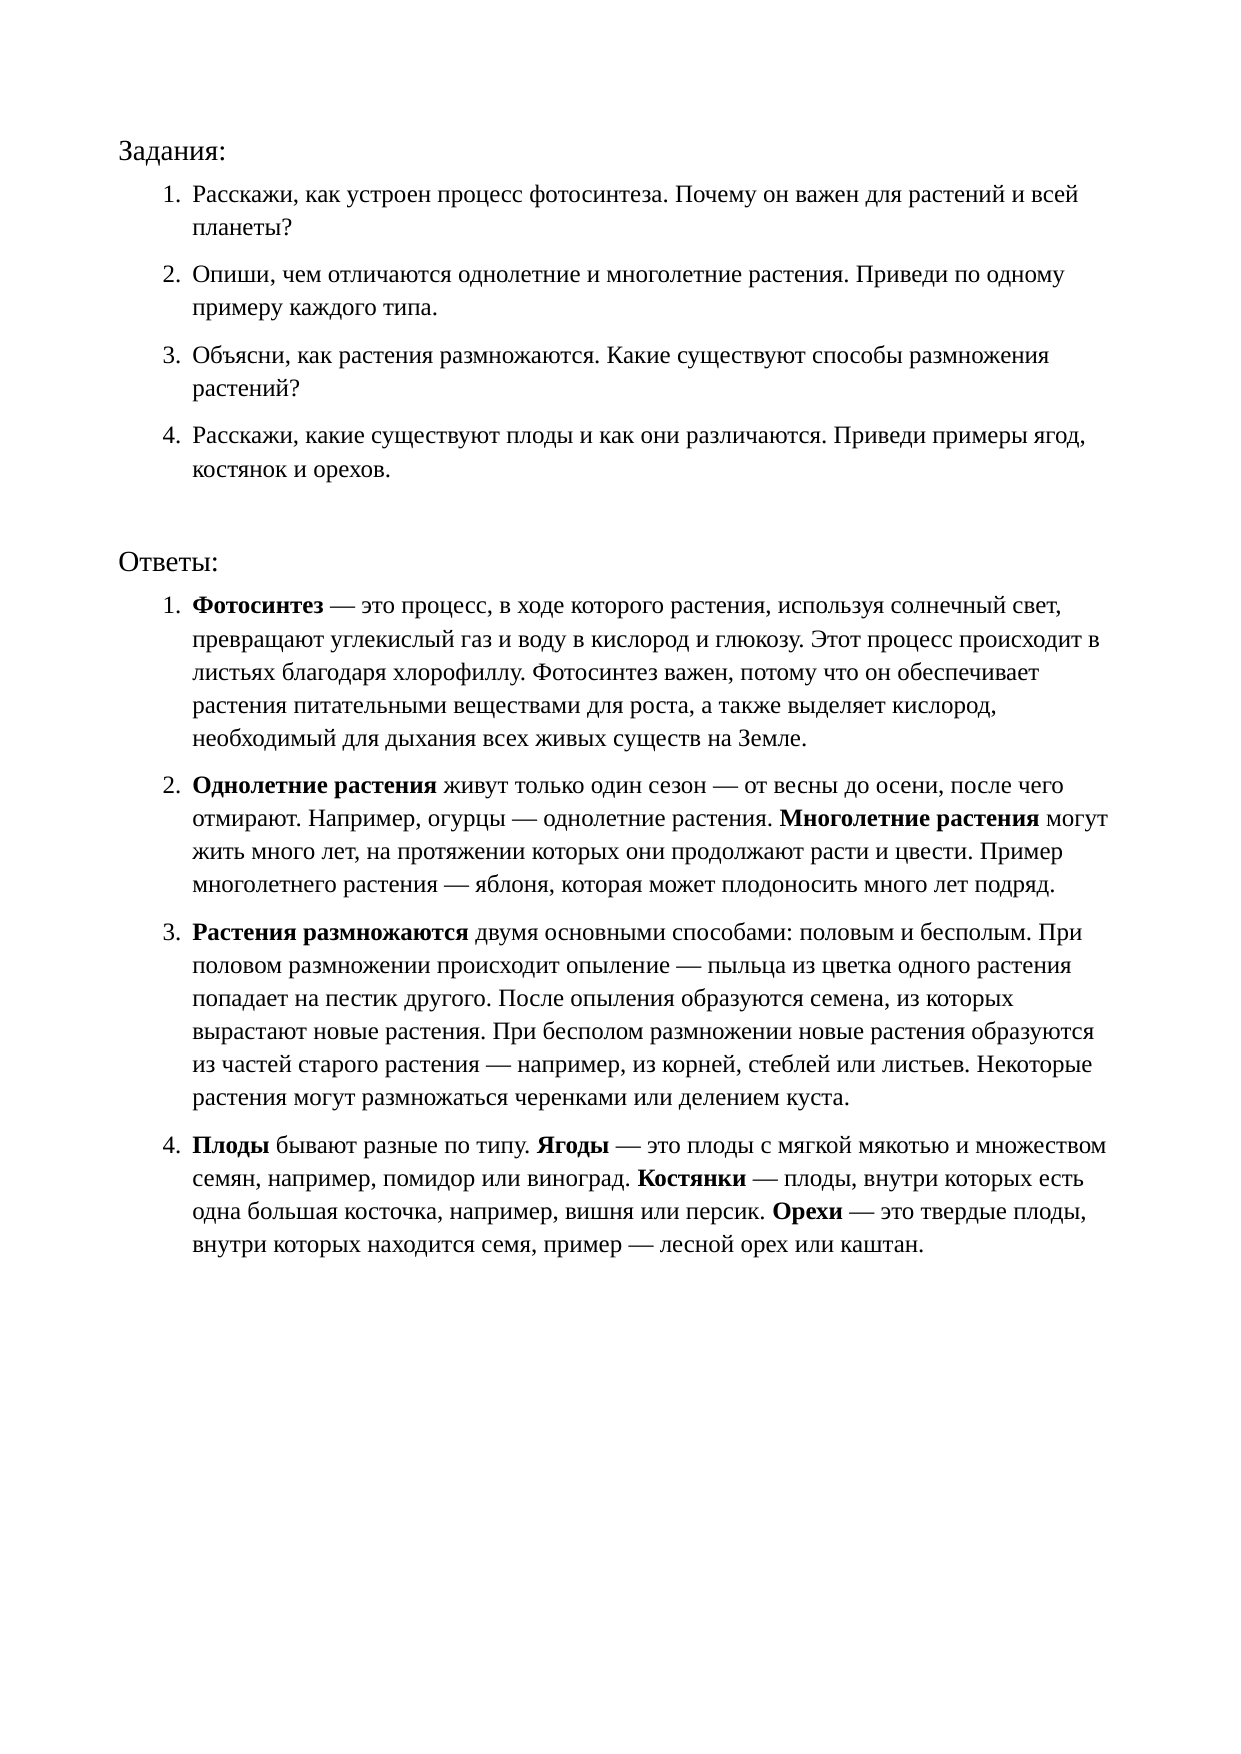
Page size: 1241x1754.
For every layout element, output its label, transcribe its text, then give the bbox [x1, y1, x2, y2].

list Плоды бывают разные по типу. Ягоды — это плоды с мягкой мякотью и множеством семян, например, помидор или виноград. Костянки — плоды, внутри которых есть одна большая косточка, например, вишня или персик. Орехи — это твердые плоды, внутри которых находится семя, пример — лесной орех или каштан. [162, 1130, 1122, 1257]
list Однолетние растения живут только один сезон — от весны до осени, после чего отмирают. Например, огурцы — однолетние растения. Многолетние растения могут жить много лет, на протяжении которых они продолжают расти и цвести. Пример многолетнего растения — яблоня, которая может плодоносить много лет подряд. [162, 770, 1122, 898]
list Опиши, чем отличаются однолетние и многолетние растения. Приведи по одному примеру каждого типа. [162, 259, 1122, 321]
list Объясни, как растения размножаются. Какие существуют способы размножения растений? [162, 340, 1122, 402]
subtitle Задания: [118, 133, 1122, 166]
list Растения размножаются двумя основными способами: половым и бесполым. При половом размножении происходит опыление — пыльца из цветка одного растения попадает на пестик другого. После опыления образуются семена, из которых вырастают новые растения. При бесполом размножении новые растения образуются из частей старого растения — например, из корней, стеблей или листьев. Некоторые растения могут размножаться черенками или делением куста. [162, 917, 1122, 1111]
list Фотосинтез — это процесс, в ходе которого растения, используя солнечный свет, превращают углекислый газ и воду в кислород и глюкозу. Этот процесс происходит в листьях благодаря хлорофиллу. Фотосинтез важен, потому что он обеспечивает растения питательными веществами для роста, а также выделяет кислород, необходимый для дыхания всех живых существ на Земле. [162, 591, 1122, 751]
list Расскажи, какие существуют плоды и как они различаются. Приведи примеры ягод, костянок и орехов. [162, 421, 1122, 482]
subtitle Ответы: [118, 544, 1122, 578]
list Расскажи, как устроен процесс фотосинтеза. Почему он важен для растений и всей планеты? [162, 179, 1122, 241]
